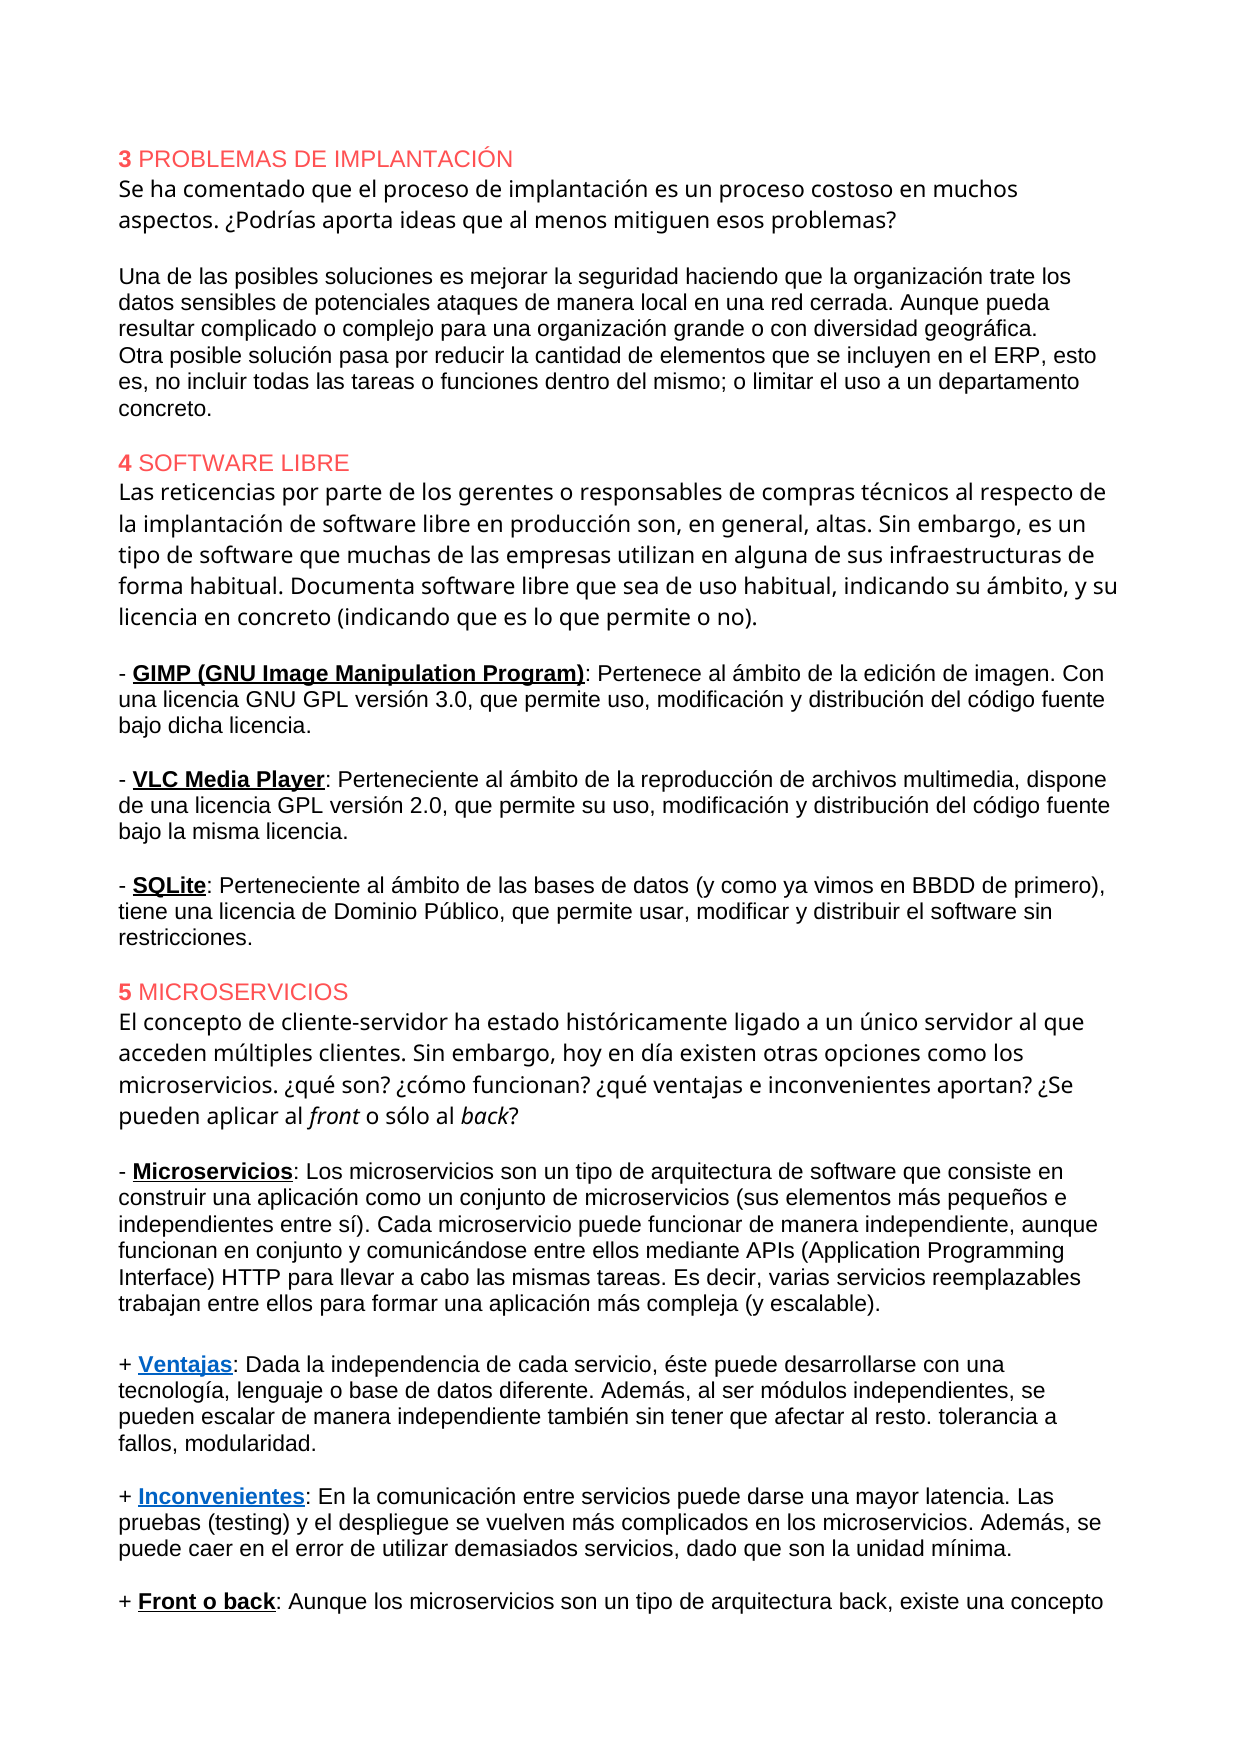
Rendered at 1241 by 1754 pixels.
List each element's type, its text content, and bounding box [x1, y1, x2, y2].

text + Inconvenientes: En la comunicación entre servicios puede darse una mayor latencia. Las pruebas (testing) y el despliegue se vuelven más complicados en los microservicios. Además, se puede caer en el error de utilizar demasiados servicios, dado que son la unidad mínima. [118, 1483, 1122, 1562]
text Las reticencias por parte de los gerentes o responsables de compras técnicos al respecto de la implantación de software libre en producción son, en general, altas. Sin embargo, es un tipo de software que muchas de las empresas utilizan en alguna de sus infraestructuras de forma habitual. Documenta software libre que sea de uso habitual, indicando su ámbito, y su licencia en concreto (indicando que es lo que permite o no). [118, 476, 1122, 633]
text 4 SOFTWARE LIBRE [118, 448, 1122, 476]
text - SQLite: Perteneciente al ámbito de las bases de datos (y como ya vimos en BBDD de primero), tiene una licencia de Dominio Público, que permite usar, modificar y distribuir el software sin restricciones. [118, 872, 1122, 951]
text - GIMP (GNU Image Manipulation Program): Pertenece al ámbito de la edición de imagen. Con una licencia GNU GPL versión 3.0, que permite uso, modificación y distribución del código fuente bajo dicha licencia. [118, 659, 1122, 739]
text El concepto de cliente-servidor ha estado históricamente ligado a un único servidor al que acceden múltiples clientes. Sin embargo, hoy en día existen otras opciones como los microservicios. ¿qué son? ¿cómo funcionan? ¿qué ventajas e inconvenientes aportan? ¿Se pueden aplicar al front o sólo al back? [118, 1006, 1122, 1131]
text + Ventajas: Dada la independencia de cada servicio, éste puede desarrollarse con una tecnología, lenguaje o base de datos diferente. Además, al ser módulos independientes, se pueden escalar de manera independiente también sin tener que afectar al resto. tolerancia a fallos, modularidad. [118, 1351, 1122, 1482]
text 5 MICROSERVICIOS [118, 978, 1122, 1006]
text Una de las posibles soluciones es mejorar la seguridad haciendo que la organización trate los datos sensibles de potenciales ataques de manera local en una red cerrada. Aunque pueda resultar complicado o complejo para una organización grande o con diversidad geográfica. [118, 263, 1122, 342]
text - VLC Media Player: Perteneciente al ámbito de la reproducción de archivos multimedia, dispone de una licencia GPL versión 2.0, que permite su uso, modificación y distribución del código fuente bajo la misma licencia. [118, 766, 1122, 845]
text - Microservicios: Los microservicios son un tipo de arquitectura de software que consiste en construir una aplicación como un conjunto de microservicios (sus elementos más pequeños e independientes entre sí). Cada microservicio puede funcionar de manera independiente, aunque funcionan en conjunto y comunicándose entre ellos mediante APIs (Application Programming Interface) HTTP para llevar a cabo las mismas tareas. Es decir, varias servicios reemplazables trabajan entre ellos para formar una aplicación más compleja (y escalable). [118, 1158, 1122, 1350]
text 3 PROBLEMAS DE IMPLANTACIÓN [118, 145, 1122, 173]
text + Front o back: Aunque los microservicios son un tipo de arquitectura back, existe una concepto [118, 1562, 1122, 1615]
text Otra posible solución pasa por reducir la cantidad de elementos que se incluyen en el ERP, esto es, no incluir todas las tareas o funciones dentro del mismo; o limitar el uso a un departamento concreto. [118, 342, 1122, 421]
text Se ha comentado que el proceso de implantación es un proceso costoso en muchos aspectos. ¿Podrías aporta ideas que al menos mitiguen esos problemas? [118, 173, 1122, 236]
